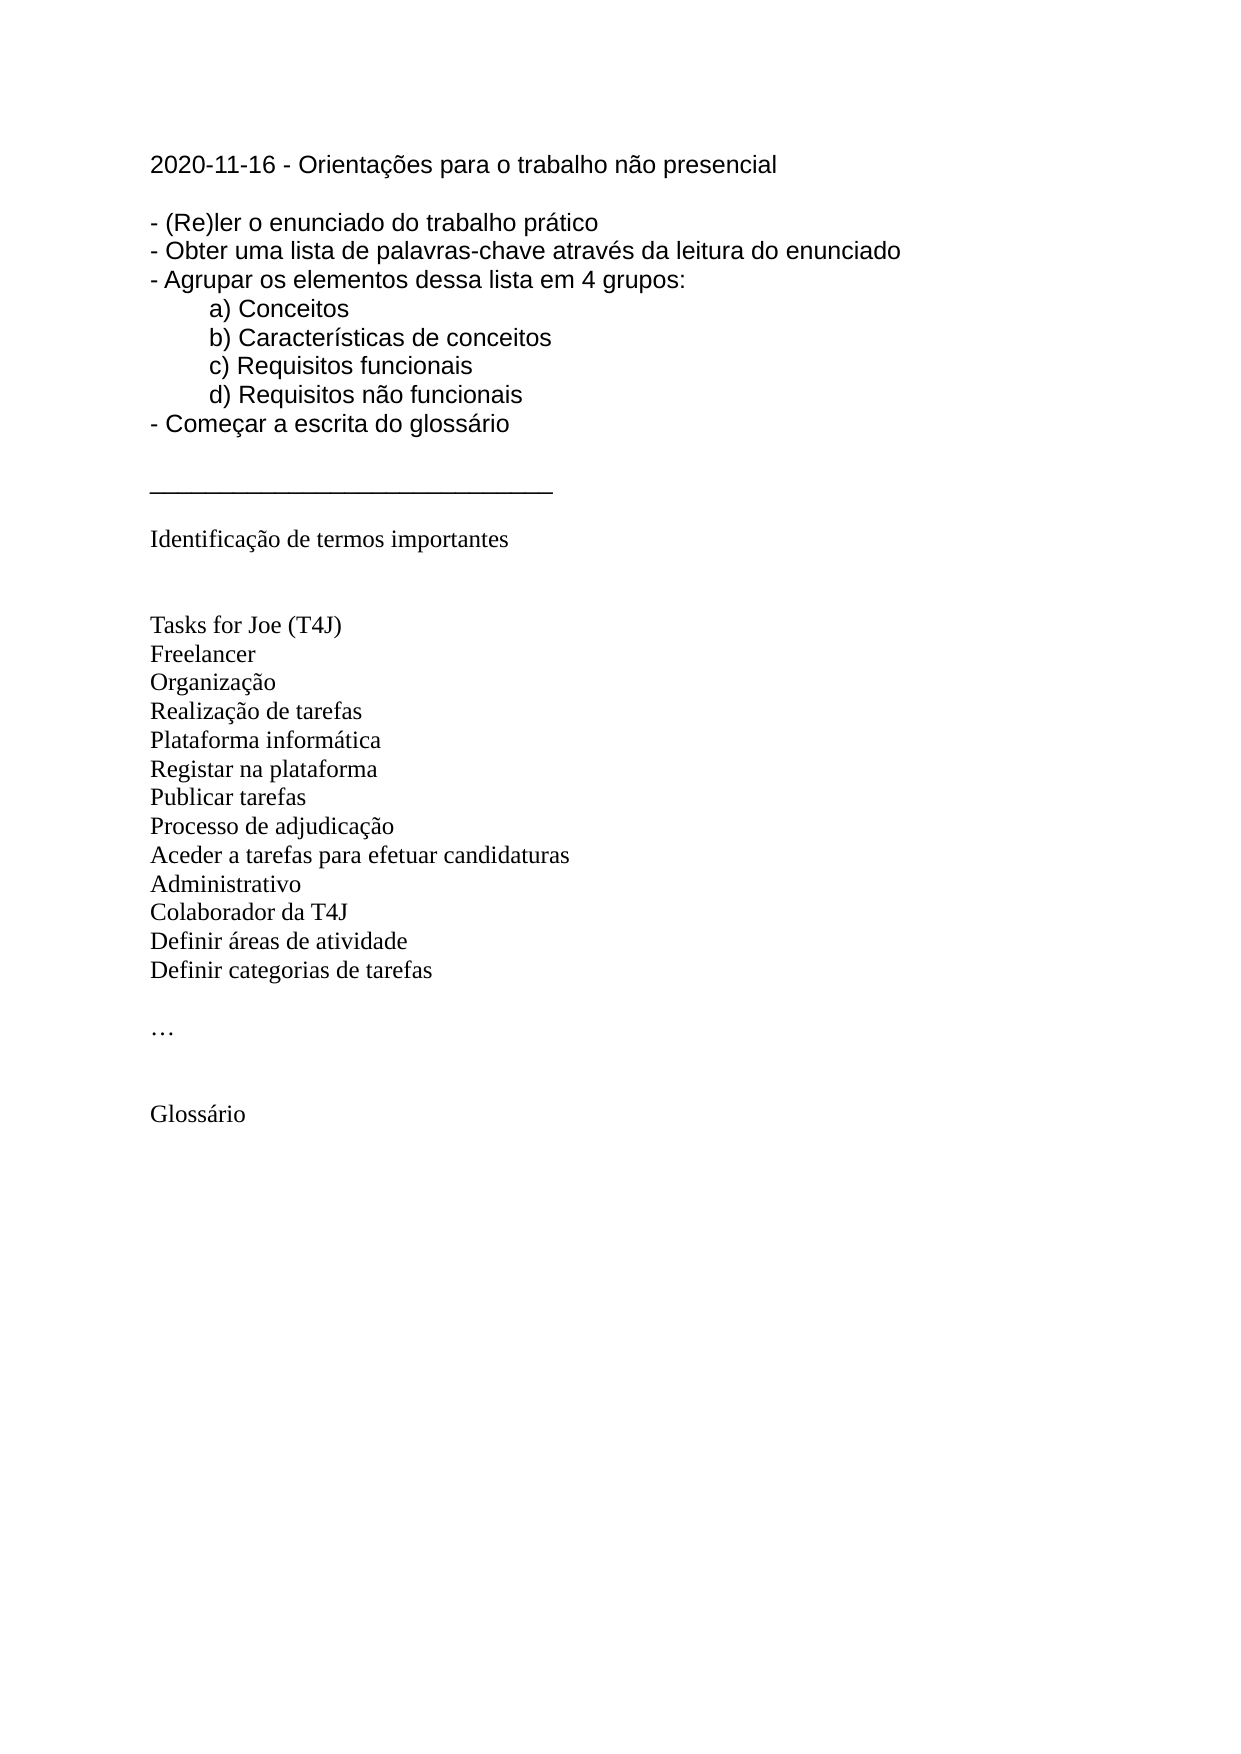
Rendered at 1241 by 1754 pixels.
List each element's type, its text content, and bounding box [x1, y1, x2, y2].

text - (Re)ler o enunciado do trabalho prático [150, 207, 1090, 236]
text Definir categorias de tarefas [150, 955, 1090, 984]
text 2020-11-16 - Orientações para o trabalho não presencial [150, 150, 1090, 179]
text d) Requisitos não funcionais [150, 380, 1090, 409]
text Colaborador da T4J [150, 897, 1090, 926]
text Organização [150, 667, 1090, 696]
text - Obter uma lista de palavras-chave através da leitura do enunciado [150, 236, 1090, 265]
text Freelancer [150, 639, 1090, 667]
text Aceder a tarefas para efetuar candidaturas [150, 840, 1090, 869]
text Tasks for Joe (T4J) [150, 610, 1090, 639]
text _____________________________ [150, 466, 1090, 524]
text b) Características de conceitos [150, 322, 1090, 351]
text Definir áreas de atividade [150, 926, 1090, 955]
text - Agrupar os elementos dessa lista em 4 grupos: [150, 265, 1090, 294]
text Administrativo [150, 869, 1090, 897]
text Publicar tarefas [150, 782, 1090, 811]
text Identificação de termos importantes [150, 524, 1090, 552]
text Processo de adjudicação [150, 811, 1090, 840]
text - Começar a escrita do glossário [150, 409, 1090, 437]
text c) Requisitos funcionais [150, 351, 1090, 380]
text a) Conceitos [150, 294, 1090, 322]
text … [150, 1012, 1090, 1041]
text Realização de tarefas [150, 696, 1090, 725]
text Registar na plataforma [150, 754, 1090, 782]
text Glossário [150, 1099, 1090, 1127]
text Plataforma informática [150, 725, 1090, 754]
